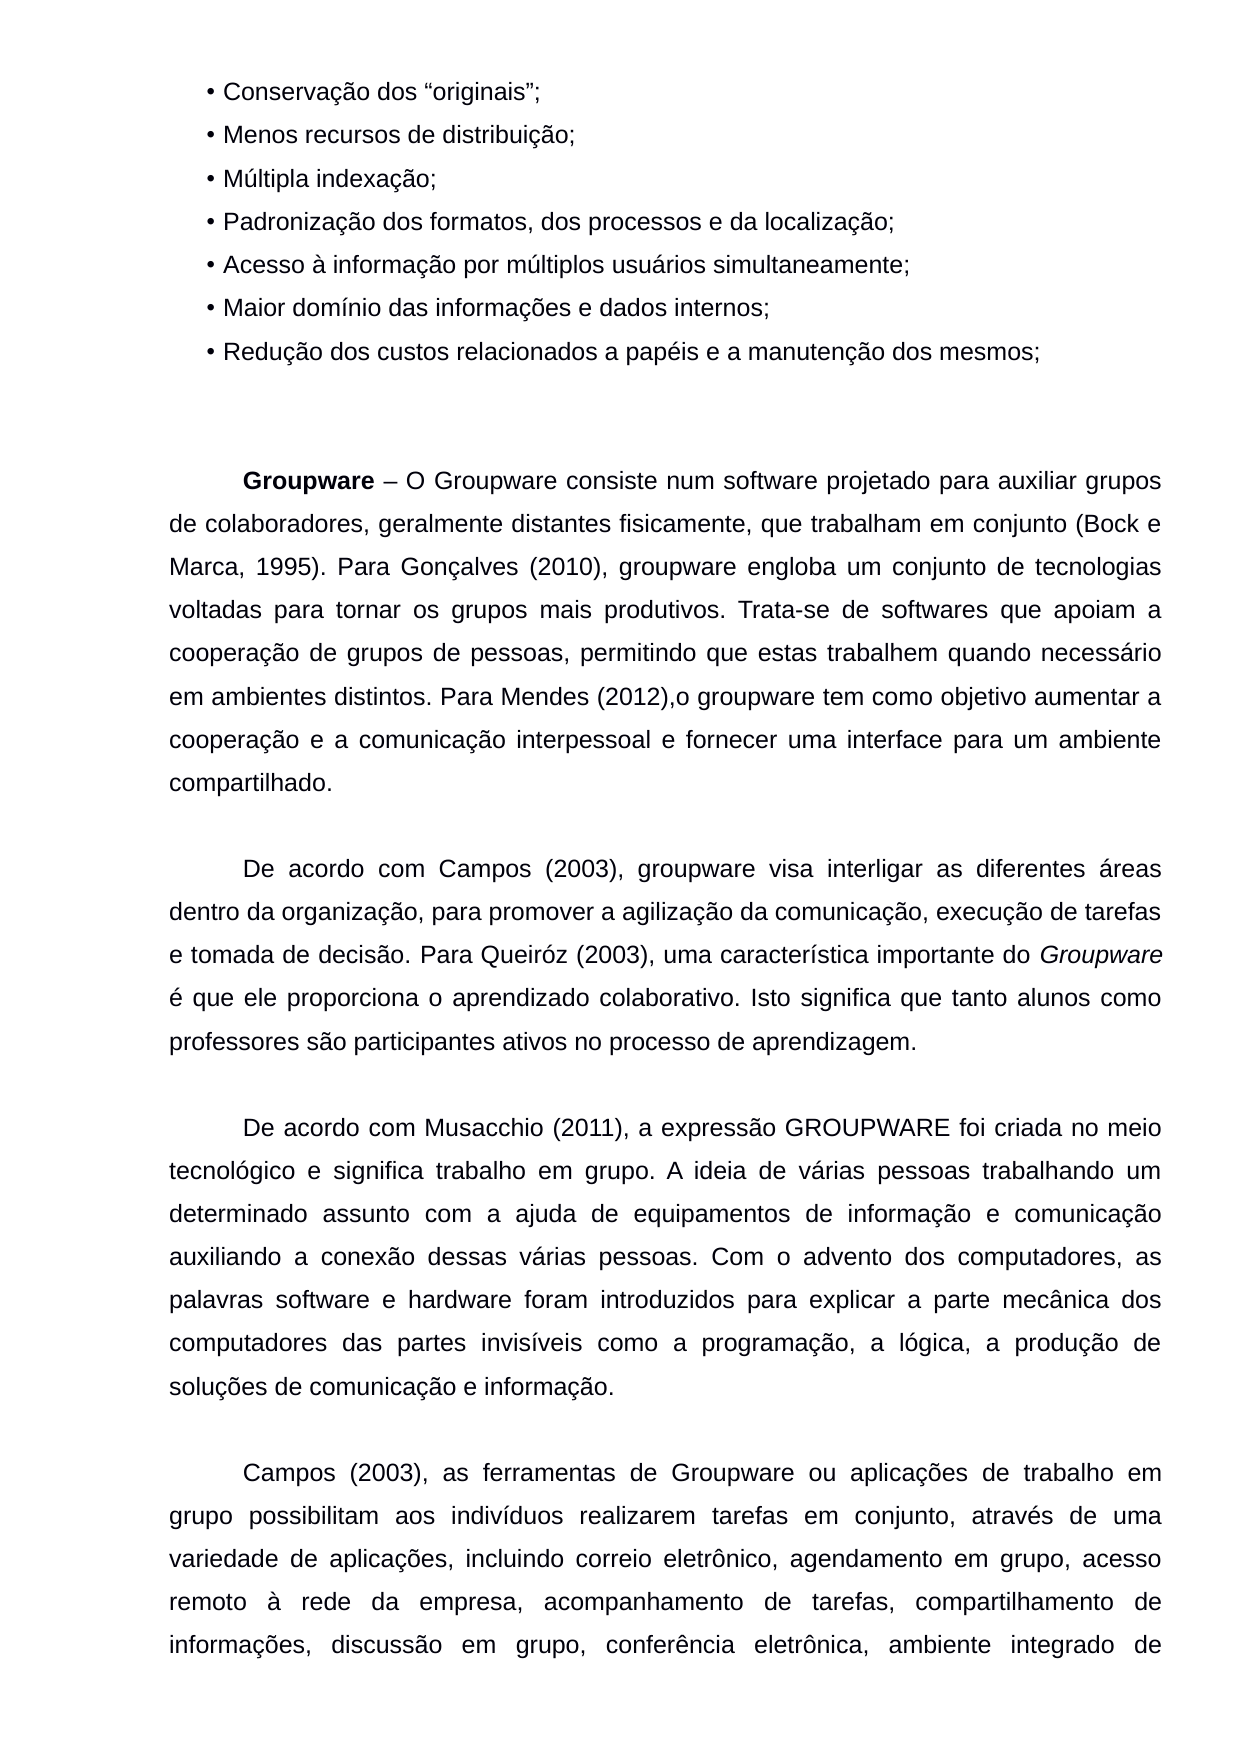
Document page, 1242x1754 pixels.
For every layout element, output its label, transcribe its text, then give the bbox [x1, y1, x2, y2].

list Maior domínio das informações e dados internos; [206, 293, 1171, 322]
text De acordo com Campos (2003), groupware visa interligar as diferentes áreas dentro da organização, para promover a agilização da comunicação, execução de tarefas e tomada de decisão. Para Queiróz (2003), uma característica importante do Groupware é que ele proporciona o aprendizado colaborativo. Isto significa que tanto alunos como professores são participantes ativos no processo de aprendizagem. [169, 854, 1163, 1055]
list Menos recursos de distribuição; [206, 120, 1171, 149]
list Múltipla indexação; [206, 163, 1171, 192]
list Acesso à informação por múltiplos usuários simultaneamente; [206, 250, 1171, 279]
text Groupware – O Groupware consiste num software projetado para auxiliar grupos de colaboradores, geralmente distantes fisicamente, que trabalham em conjunto (Bock e Marca, 1995). Para Gonçalves (2010), groupware engloba um conjunto de tecnologias voltadas para tornar os grupos mais produtivos. Trata-se de softwares que apoiam a cooperação de grupos de pessoas, permitindo que estas trabalhem quando necessário em ambientes distintos. Para Mendes (2012),o groupware tem como objetivo aumentar a cooperação e a comunicação interpessoal e fornecer uma interface para um ambiente compartilhado. [169, 466, 1163, 797]
list Redução dos custos relacionados a papéis e a manutenção dos mesmos; [206, 336, 1171, 365]
list Padronização dos formatos, dos processos e da localização; [206, 207, 1171, 236]
text De acordo com Musacchio (2011), a expressão GROUPWARE foi criada no meio tecnológico e significa trabalho em grupo. A ideia de várias pessoas trabalhando um determinado assunto com a ajuda de equipamentos de informação e comunicação auxiliando a conexão dessas várias pessoas. Com o advento dos computadores, as palavras software e hardware foram introduzidos para explicar a parte mecânica dos computadores das partes invisíveis como a programação, a lógica, a produção de soluções de comunicação e informação. [169, 1113, 1163, 1400]
list Conservação dos “originais”; [206, 77, 1171, 106]
text Campos (2003), as ferramentas de Groupware ou aplicações de trabalho em grupo possibilitam aos indivíduos realizarem tarefas em conjunto, através de uma variedade de aplicações, incluindo correio eletrônico, agendamento em grupo, acesso remoto à rede da empresa, acompanhamento de tarefas, compartilhamento de informações, discussão em grupo, conferência eletrônica, ambiente integrado de [169, 1458, 1163, 1659]
